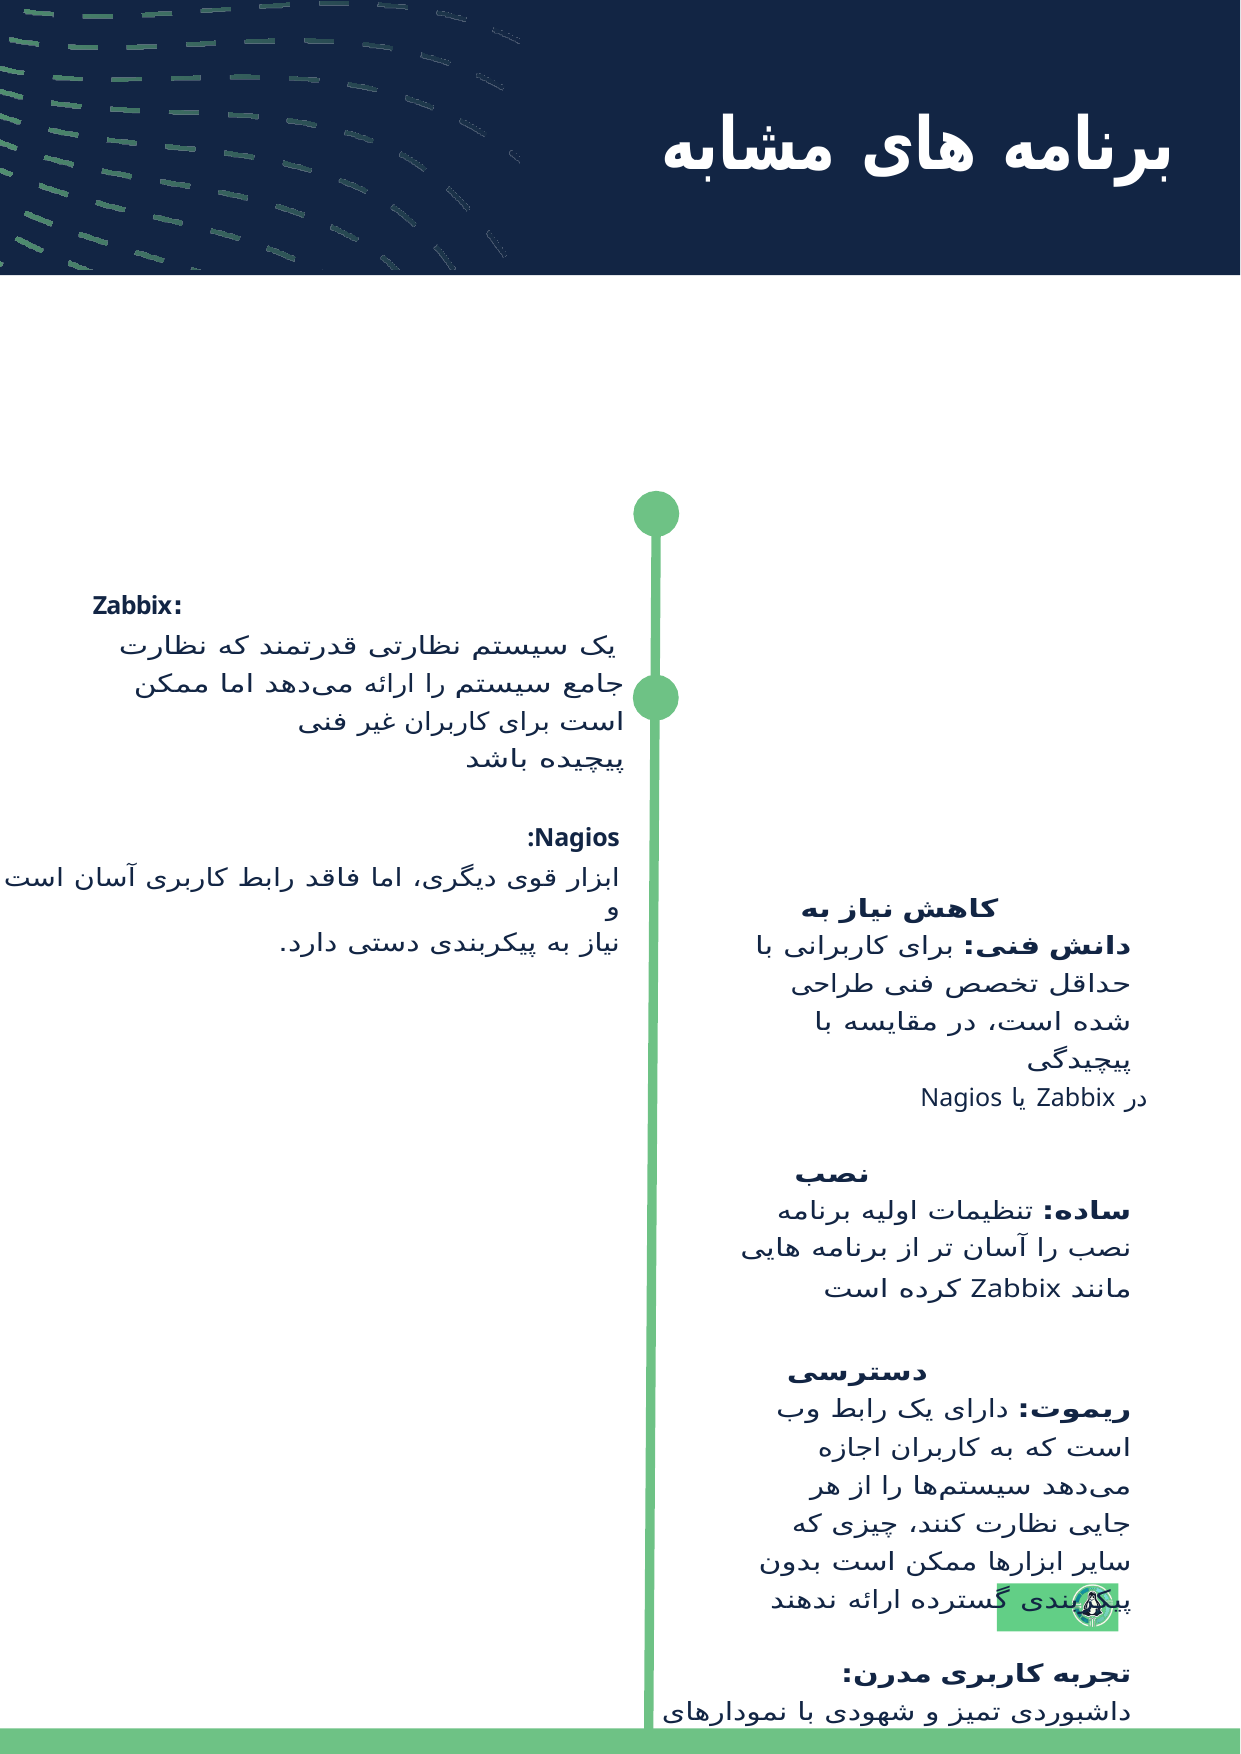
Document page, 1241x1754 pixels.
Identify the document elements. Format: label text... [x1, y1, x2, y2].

picture [1060, 1614, 1117, 1630]
text ﻧﯿﺎز ﺑﻪ ﭘﯿﮑﺮﺑﻨﺪی دﺳﺘﯽ دارد. [0, 928, 620, 958]
subtitle :Nagios [0, 819, 620, 854]
text ﻧﺼﺐ ﺳﺎده: ﺗﻨﻈﯿﻤﺎت اوﻟﯿﻪ ﺑﺮﻧﺎﻣﻪ ﻧﺼﺐ را آﺳﺎن ﺗﺮ از ﺑﺮﻧﺎﻣﻪ ﻫﺎﯾﯽ ﻣﺎﻧﻨﺪ Zabbix ﮐﺮده اﺳﺖ [736, 1159, 1131, 1305]
text ﺑﺮﻧﺎﻣﻪ ﻫﺎی ﻣﺸﺎﺑﻪ [661, 102, 1240, 187]
text :Zabbix ﯾﮏ ﺳﯿﺴﺘﻢ ﻧﻈﺎرﺗﯽ ﻗﺪرﺗﻤﻨﺪ ﮐﻪ ﻧﻈﺎرت ﺟﺎﻣﻊ ﺳﯿﺴﺘﻢ را اراﺋﻪ ﻣﯽدﻫﺪ اﻣﺎ ﻣﻤﮑﻦ اﺳﺖ ﺑﺮای ﮐﺎرﺑﺮان ﻏﯿﺮ ﻓﻨﯽ [94, 588, 624, 736]
text اﺑﺰار ﻗﻮی دﯾﮕﺮی، اﻣﺎ ﻓﺎﻗﺪ راﺑﻂ ﮐﺎرﺑﺮی آﺳﺎن اﺳﺖ و [0, 863, 620, 921]
text ﭘﯿﭽﯿﺪه ﺑﺎﺷﺪ [0, 745, 624, 774]
text Nagios ﯾﺎ Zabbix در [920, 1083, 1240, 1112]
text ﮐﺎﻫﺶ ﻧﯿﺎز ﺑﻪ داﻧﺶ ﻓﻨﯽ: ﺑﺮای ﮐﺎرﺑﺮاﻧﯽ ﺑﺎ ﺣﺪاﻗﻞ ﺗﺨﺼﺺ ﻓﻨﯽ ﻃﺮاﺣﯽ ﺷﺪه اﺳﺖ، در ﻣﻘﺎﯾﺴﻪ ﺑﺎ ﭘﯿﭽﯿﺪﮔﯽ [726, 894, 1131, 1074]
picture [0, 1, 520, 270]
text دﺳﺘﺮﺳﯽ رﯾﻤﻮت: دارای ﯾﮏ راﺑﻂ وب اﺳﺖ ﮐﻪ ﺑﻪ ﮐﺎرﺑﺮان اﺟﺎزه ﻣﯽدﻫﺪ ﺳﯿﺴﺘﻢﻫﺎ را از ﻫﺮ ﺟﺎﯾﯽ ﻧﻈﺎرت ﮐﻨﻨﺪ، ﭼﯿﺰی ﮐﻪ ﺳﺎﯾﺮ اﺑﺰارﻫﺎ ﻣﻤﮑﻦ اﺳﺖ ﺑﺪون ﭘﯿﮑﺮﺑﻨﺪی ﮔﺴﺘﺮده اراﺋﻪ ﻧﺪﻫﻨﺪ [737, 1357, 1131, 1614]
subtitle ﺗﺠﺮﺑﻪ ﮐﺎرﺑﺮی ﻣﺪرن: [0, 1659, 1131, 1688]
text داﺷﺒﻮردی ﺗﻤﯿﺰ و ﺷﻬﻮدی ﺑﺎ ﻧﻤﻮدارﻫﺎی [0, 1697, 1131, 1726]
